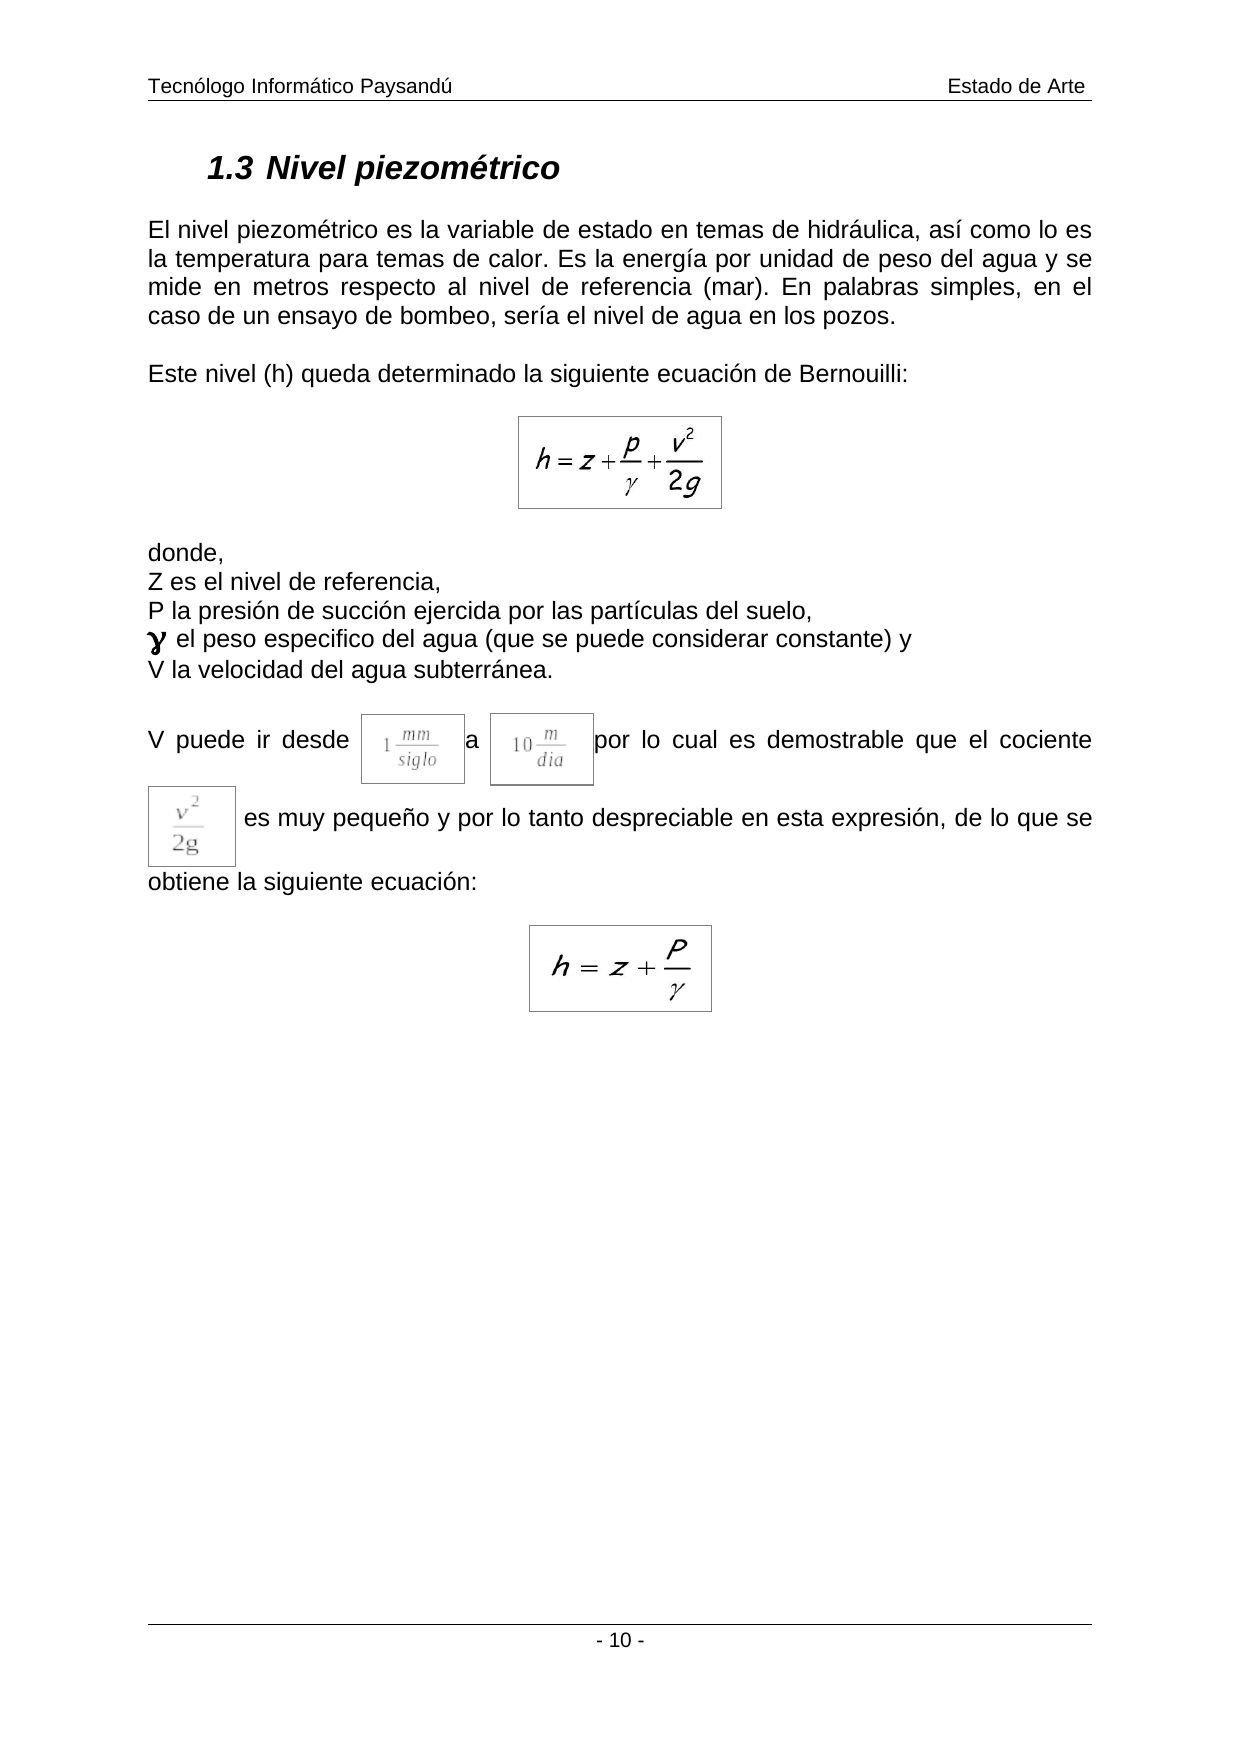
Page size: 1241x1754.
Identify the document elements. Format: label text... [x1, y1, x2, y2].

text P la presión de succión ejercida por las partículas del suelo, [148, 596, 1092, 624]
subtitle Nivel piezométrico [207, 148, 1092, 186]
text donde, [148, 538, 1092, 567]
text El nivel piezométrico es la variable de estado en temas de hidráulica, así como lo es la temperatura para temas de calor. Es la energía por unidad de peso del agua y se mide en metros respecto al nivel de referencia (mar). En palabras simples, en el caso de un ensayo de bombeo, sería el nivel de agua en los pozos. [148, 215, 1092, 330]
text V puede ir desde a por lo cual es demostrable que el cociente es muy pequeño y por lo tanto despreciable en esta expresión, de lo que se obtiene la siguiente ecuación: [148, 712, 1092, 896]
picture [534, 425, 706, 501]
text Z es el nivel de referencia, [148, 567, 1092, 596]
text  el peso especifico del agua (que se puede considerar constante) y [148, 624, 1092, 655]
text V la velocidad del agua subterránea. [148, 655, 1092, 684]
text Este nivel (h) queda determinado la siguiente ecuación de Bernouilli: [148, 359, 1092, 387]
picture [545, 933, 695, 1003]
